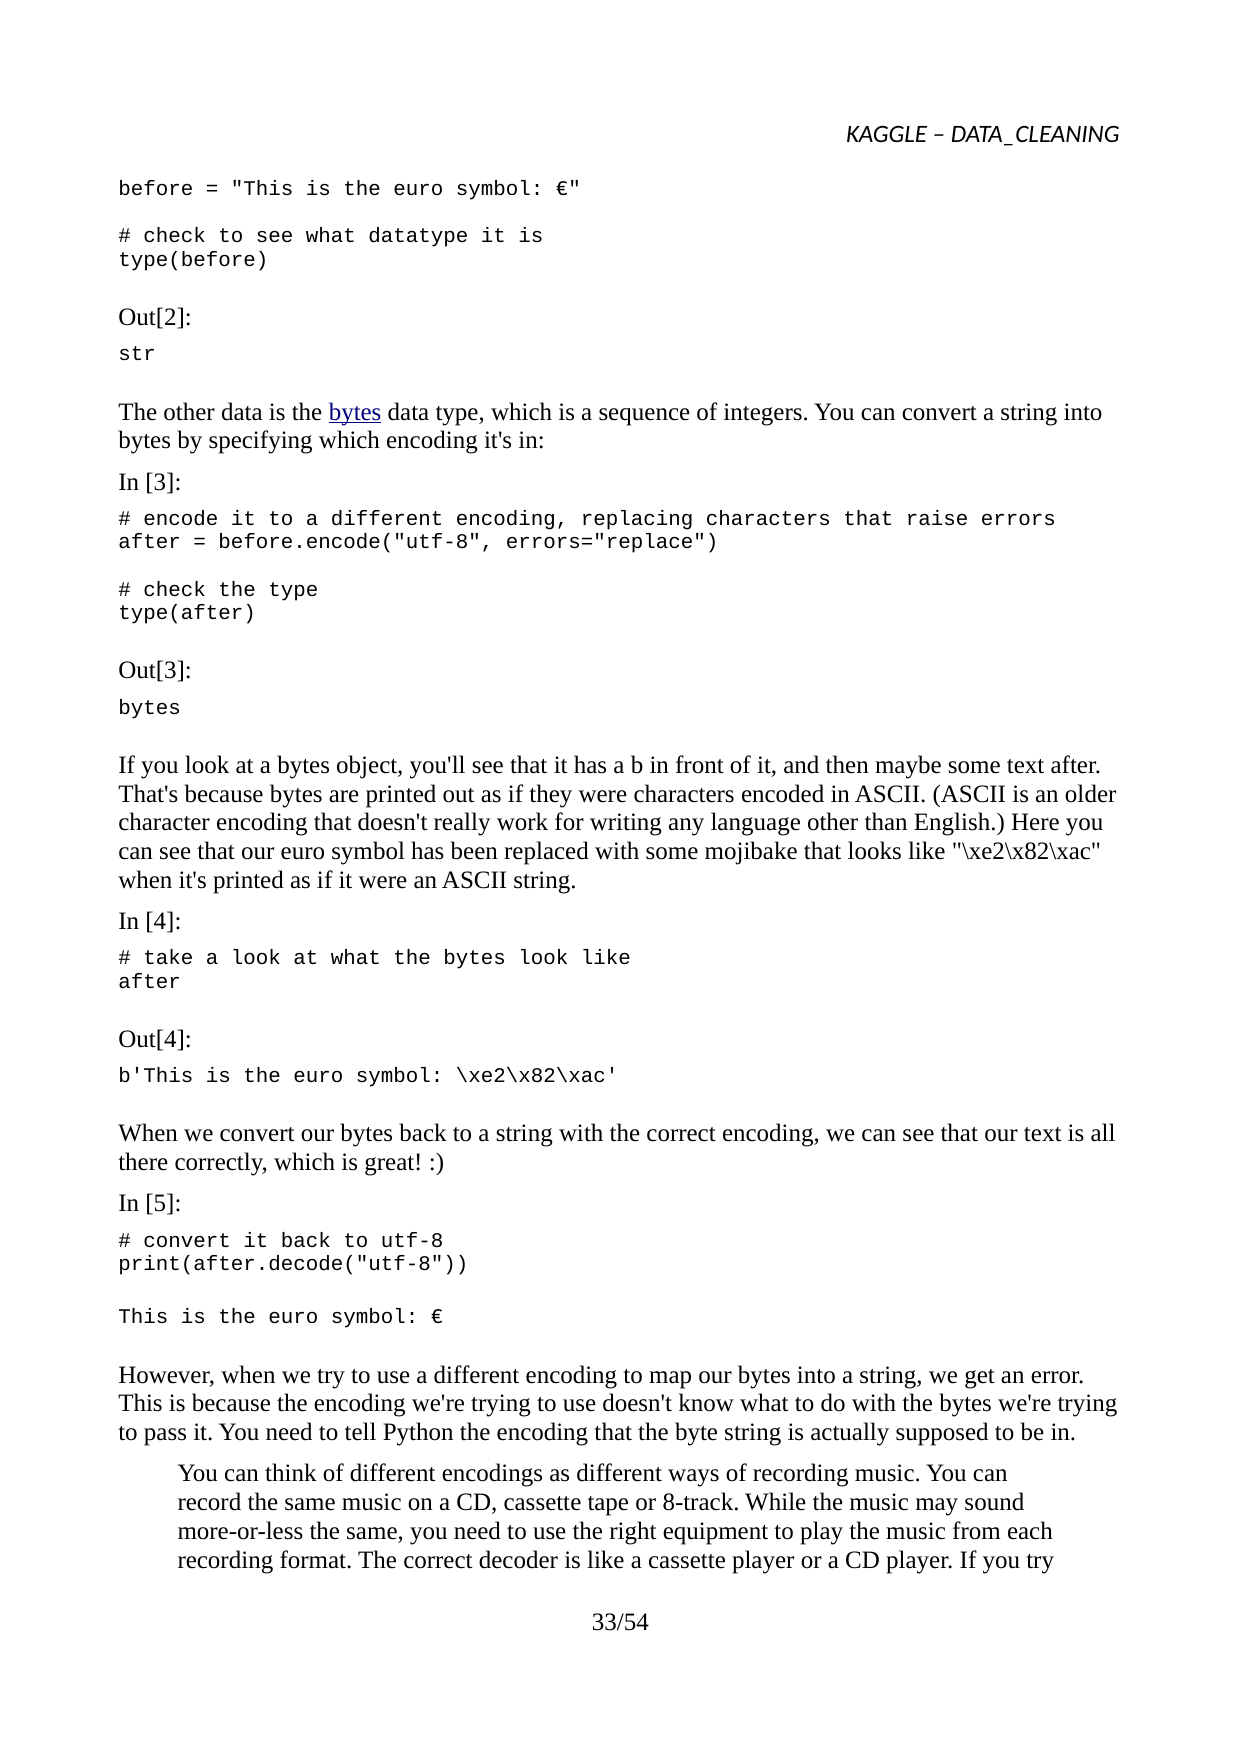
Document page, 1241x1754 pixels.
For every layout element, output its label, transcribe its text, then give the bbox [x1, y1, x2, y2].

text This is the euro symbol: € [118, 1307, 1122, 1330]
text # check to see what datatype it is [118, 225, 1122, 249]
text # convert it back to utf-8 [118, 1230, 1122, 1253]
text In [5]: [118, 1188, 1122, 1217]
text If you look at a bytes object, you'll see that it has a b in front of it, and then maybe some text after. That's because bytes are printed out as if they were characters encoded in ASCII. (ASCII is an older character encoding that doesn't really work for writing any language other than English.) Here you can see that our euro symbol has been replaced with some mojibake that looks like "\xe2\x82\xac" when it's printed as if it were an ASCII string. [118, 750, 1122, 894]
text type(before) [118, 249, 1122, 273]
text type(after) [118, 602, 1122, 626]
text You can think of different encodings as different ways of recording music. You can record the same music on a CD, cassette tape or 8-track. While the music may sound more-or-less the same, you need to use the right equipment to play the music from each recording format. The correct decoder is like a cassette player or a CD player. If you try [177, 1458, 1063, 1573]
text The other data is the bytes data type, which is a sequence of integers. You can convert a string into bytes by specifying which encoding it's in: [118, 397, 1122, 454]
text before = "This is the euro symbol: €" [118, 178, 1122, 202]
text b'This is the euro symbol: \xe2\x82\xac' [118, 1065, 1122, 1089]
text # take a look at what the bytes look like [118, 947, 1122, 971]
text However, when we try to use a different encoding to map our bytes into a string, we get an error. This is because the encoding we're trying to use doesn't know what to do with the bytes we're trying to pass it. You need to tell Python the encoding that the byte string is actually supposed to be in. [118, 1360, 1122, 1446]
text print(after.decode("utf-8")) [118, 1253, 1122, 1277]
text Out[4]: [118, 1024, 1122, 1053]
text Out[2]: [118, 302, 1122, 331]
text after [118, 971, 1122, 995]
text In [3]: [118, 467, 1122, 495]
text str [118, 343, 1122, 367]
text bytes [118, 697, 1122, 720]
text When we convert our bytes back to a string with the correct encoding, we can see that our text is all there correctly, which is great! :) [118, 1118, 1122, 1176]
text # check the type [118, 579, 1122, 602]
text # encode it to a different encoding, replacing characters that raise errors [118, 508, 1122, 531]
text after = before.encode("utf-8", errors="replace") [118, 531, 1122, 555]
text In [4]: [118, 906, 1122, 935]
text Out[3]: [118, 656, 1122, 684]
